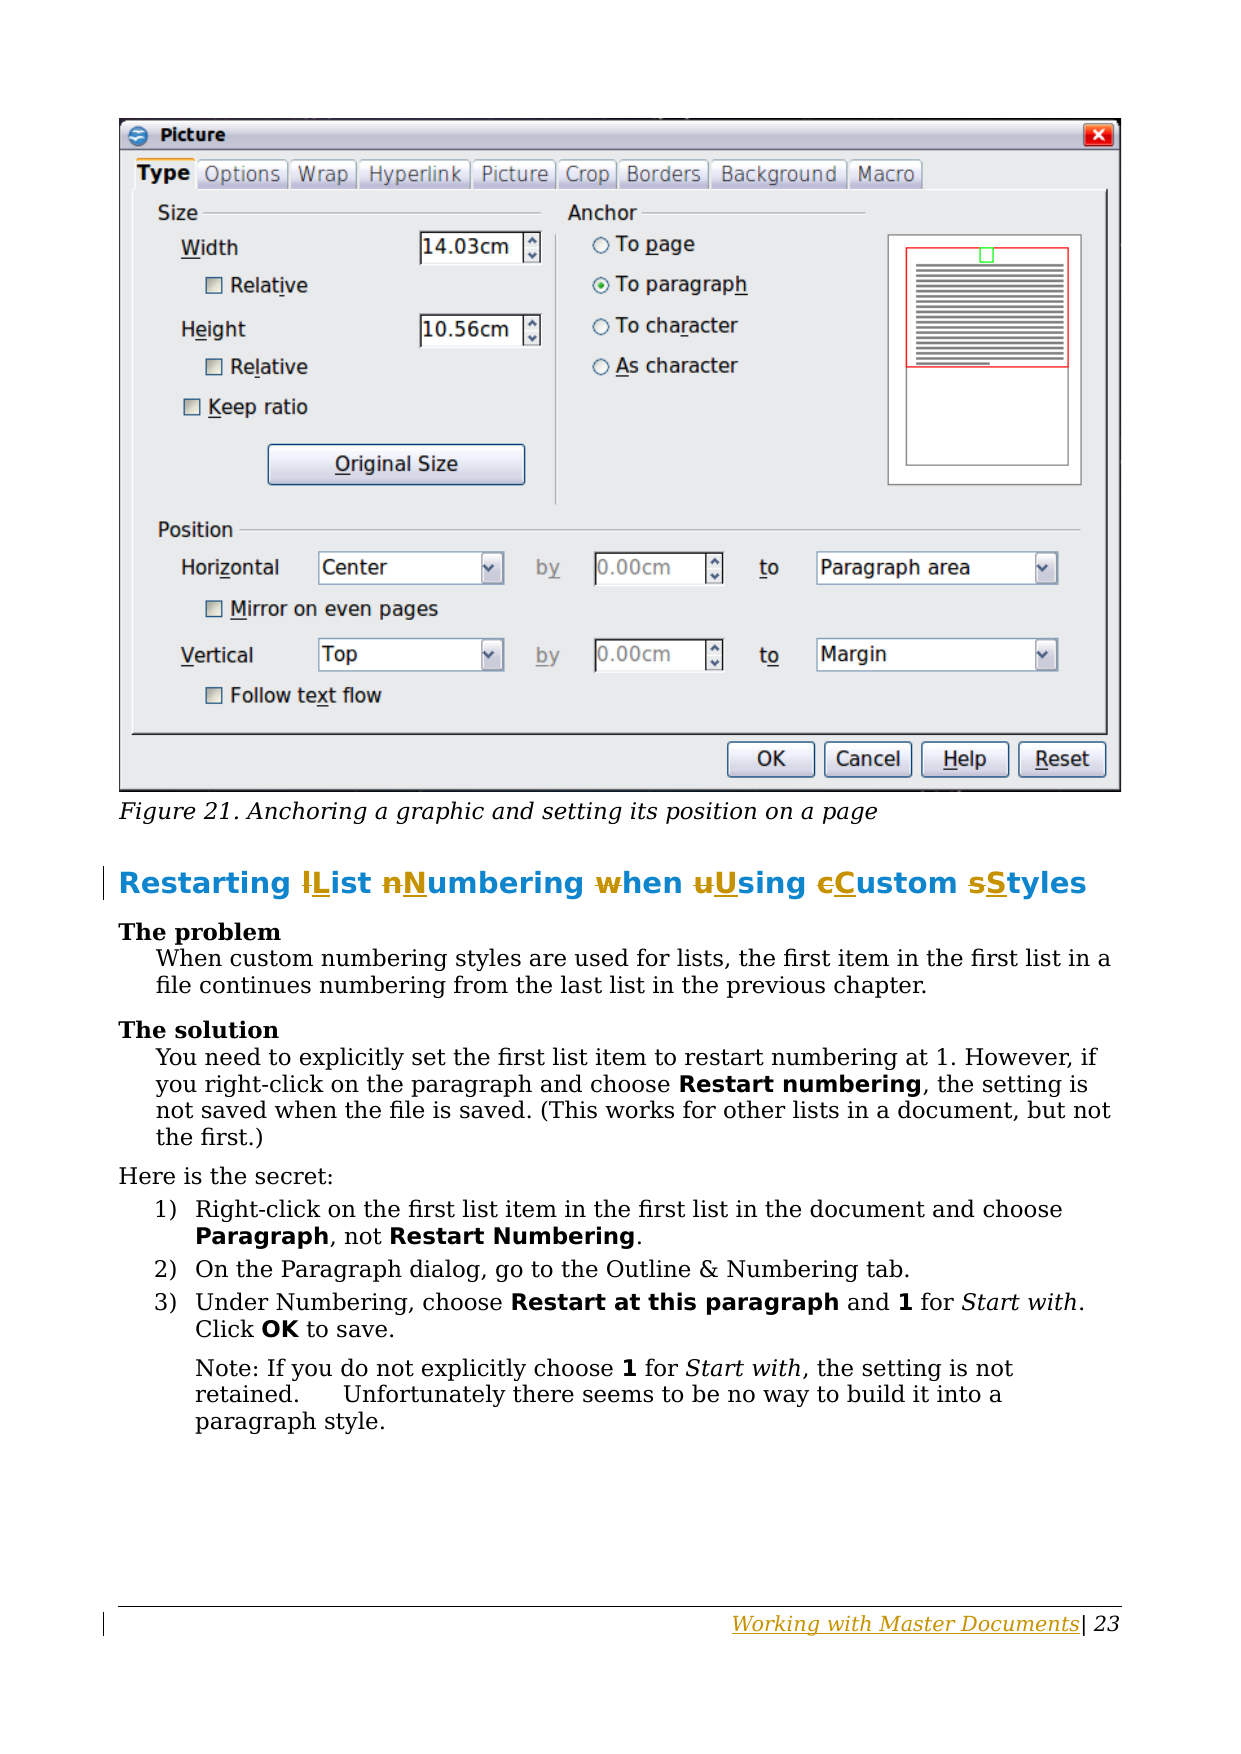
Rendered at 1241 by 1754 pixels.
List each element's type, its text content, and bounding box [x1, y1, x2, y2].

subtitle Restarting List Numbering hen Using Custom Styles [118, 866, 1122, 900]
list Note: If you do not explicitly choose 1 for Start with, the setting is not retained. Unfortunately there seems to be no way to build it into a paragraph style. [195, 1355, 1122, 1435]
text When custom numbering styles are used for lists, the first item in the first list in a file continues numbering from the last list in the previous chapter. [156, 946, 1122, 999]
text You need to explicitly set the first list item to restart numbering at 1. However, if you right-click on the paragraph and choose Restart numbering, the setting is not saved when the file is saved. (This works for other lists in a document, but not the first.) [156, 1044, 1122, 1151]
text The problem [118, 919, 1122, 946]
picture [119, 118, 1122, 792]
list Under Numbering, choose Restart at this paragraph and 1 for Start with. Click OK to save. [177, 1289, 1122, 1342]
list Right-click on the first list item in the first list in the document and choose Paragraph, not Restart Numbering. [177, 1197, 1122, 1250]
list On the Paragraph dialog, go to the Outline & Numbering tab. [177, 1256, 1122, 1283]
text The solution [118, 1017, 1122, 1044]
text Figure 21. Anchoring a graphic and setting its position on a page [119, 798, 1121, 825]
list Here is the secret: [118, 1163, 1122, 1190]
